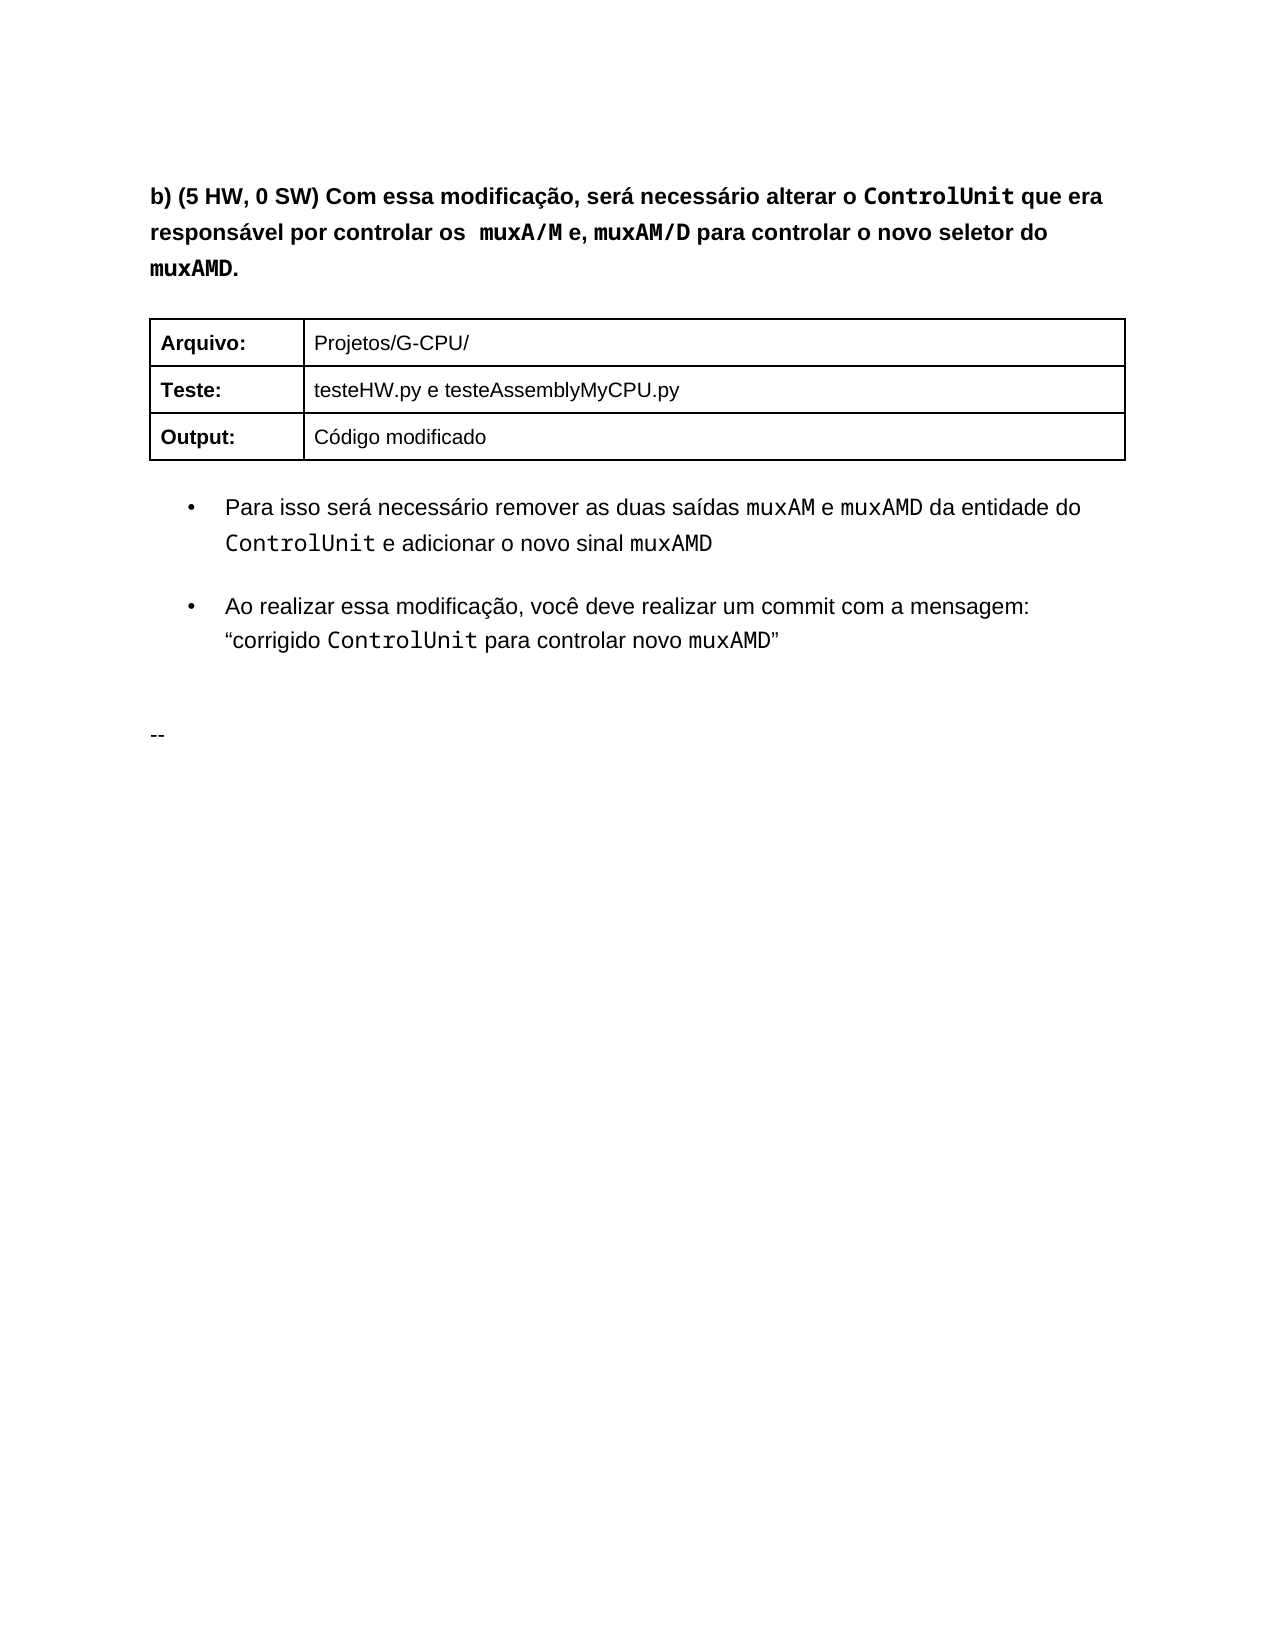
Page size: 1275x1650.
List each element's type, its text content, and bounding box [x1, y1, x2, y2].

list Para isso será necessário remover as duas saídas muxAM e muxAMD da entidade do ControlUnit e adicionar o novo sinal muxAMD [187, 491, 1125, 558]
table_cell Output: [151, 414, 303, 459]
table_header Projetos/G-CPU/ [305, 320, 1124, 365]
table_cell Teste: [151, 367, 303, 412]
list Ao realizar essa modificação, você deve realizar um commit com a mensagem: “corrigido ControlUnit para controlar novo muxAMD” [187, 593, 1125, 656]
text b) (5 HW, 0 SW) Com essa modificação, será necessário alterar o ControlUnit que era responsável por controlar os muxA/M e, muxAM/D para controlar o novo seletor do muxAMD. [150, 180, 1125, 283]
text -- [150, 721, 1125, 747]
table_cell Código modificado [305, 414, 1124, 459]
table_header Arquivo: [151, 320, 303, 365]
table_cell testeHW.py e testeAssemblyMyCPU.py [305, 367, 1124, 412]
